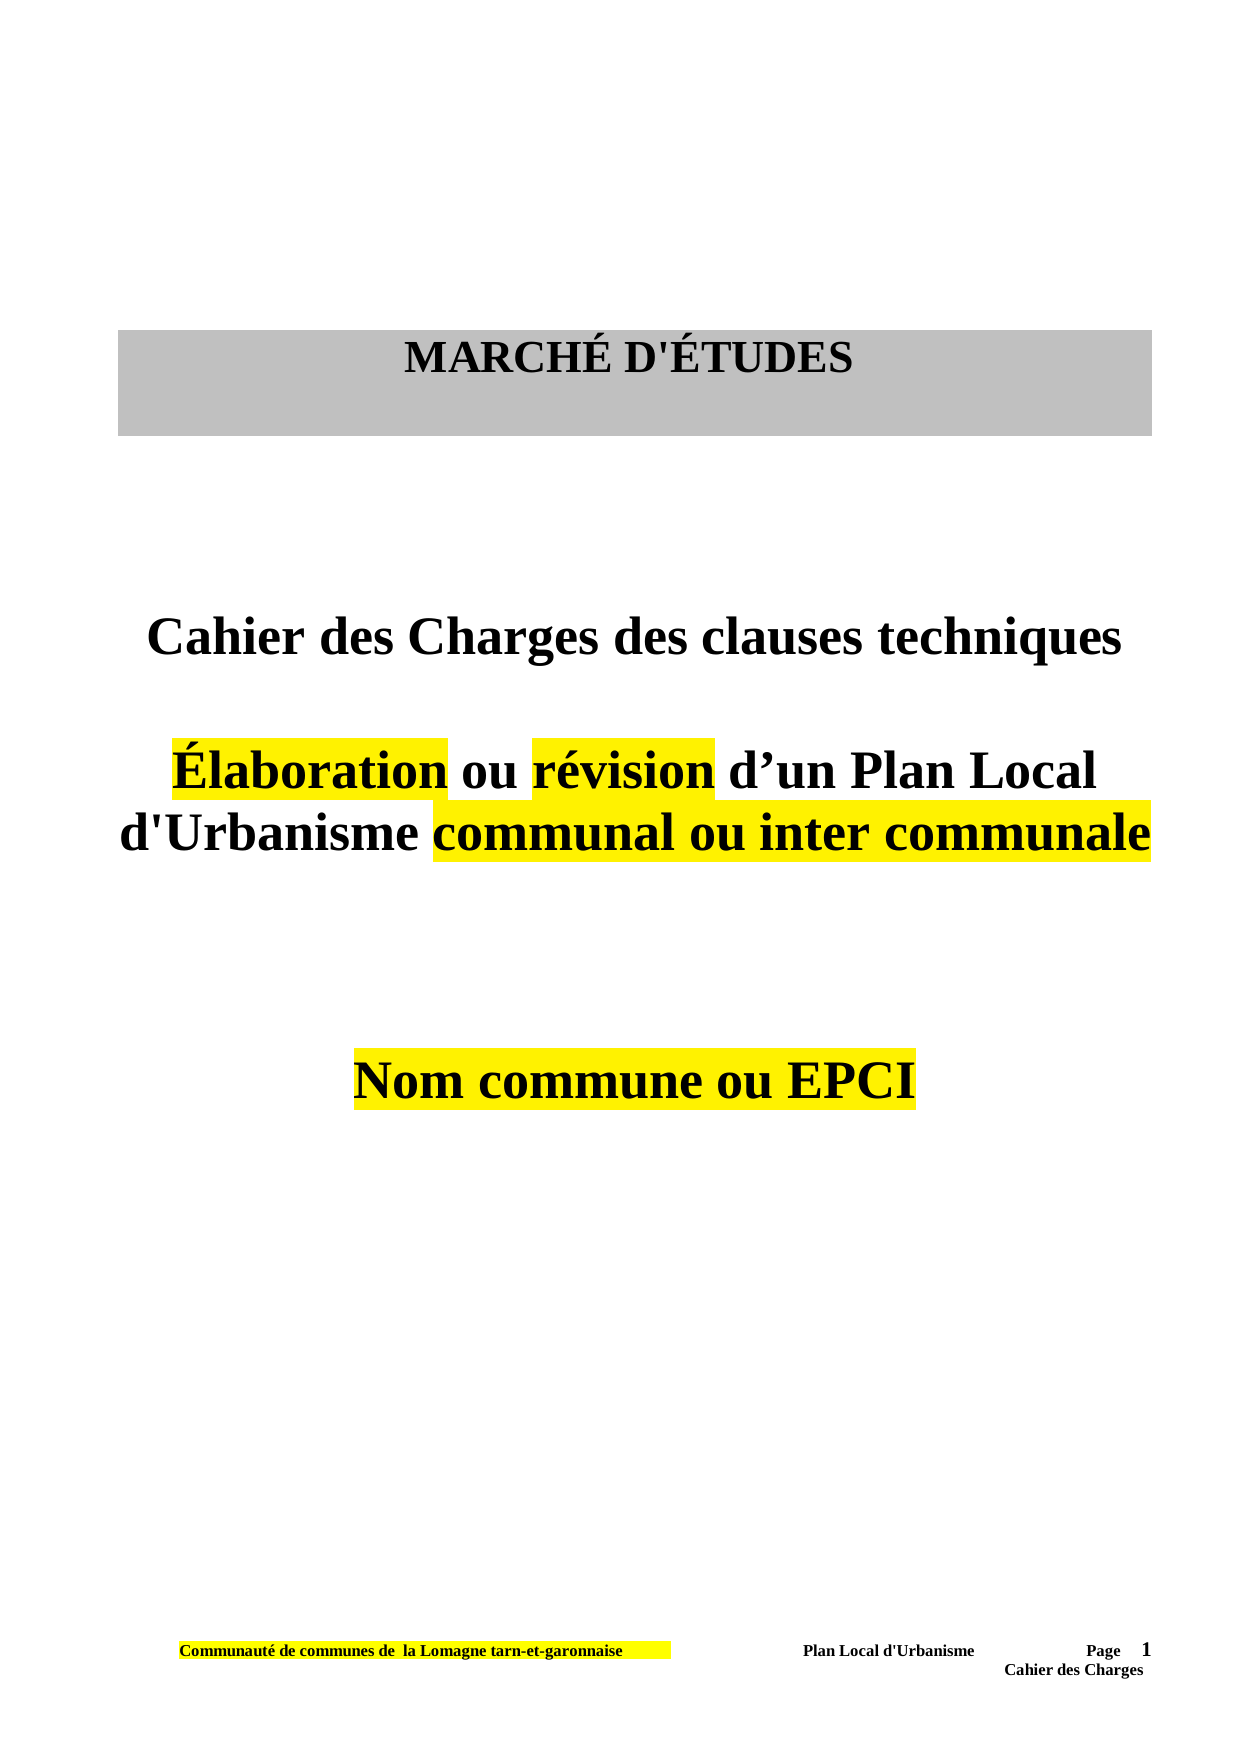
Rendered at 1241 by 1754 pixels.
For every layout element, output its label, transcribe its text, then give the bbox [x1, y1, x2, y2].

text MARCHÉ D'ÉTUDES [118, 330, 1152, 383]
text Cahier des Charges des clauses techniques [118, 604, 1152, 666]
text Nom commune ou EPCI [118, 1048, 1152, 1110]
text Élaboration ou révision d’un Plan Local d'Urbanisme communal ou inter communale [118, 738, 1152, 862]
